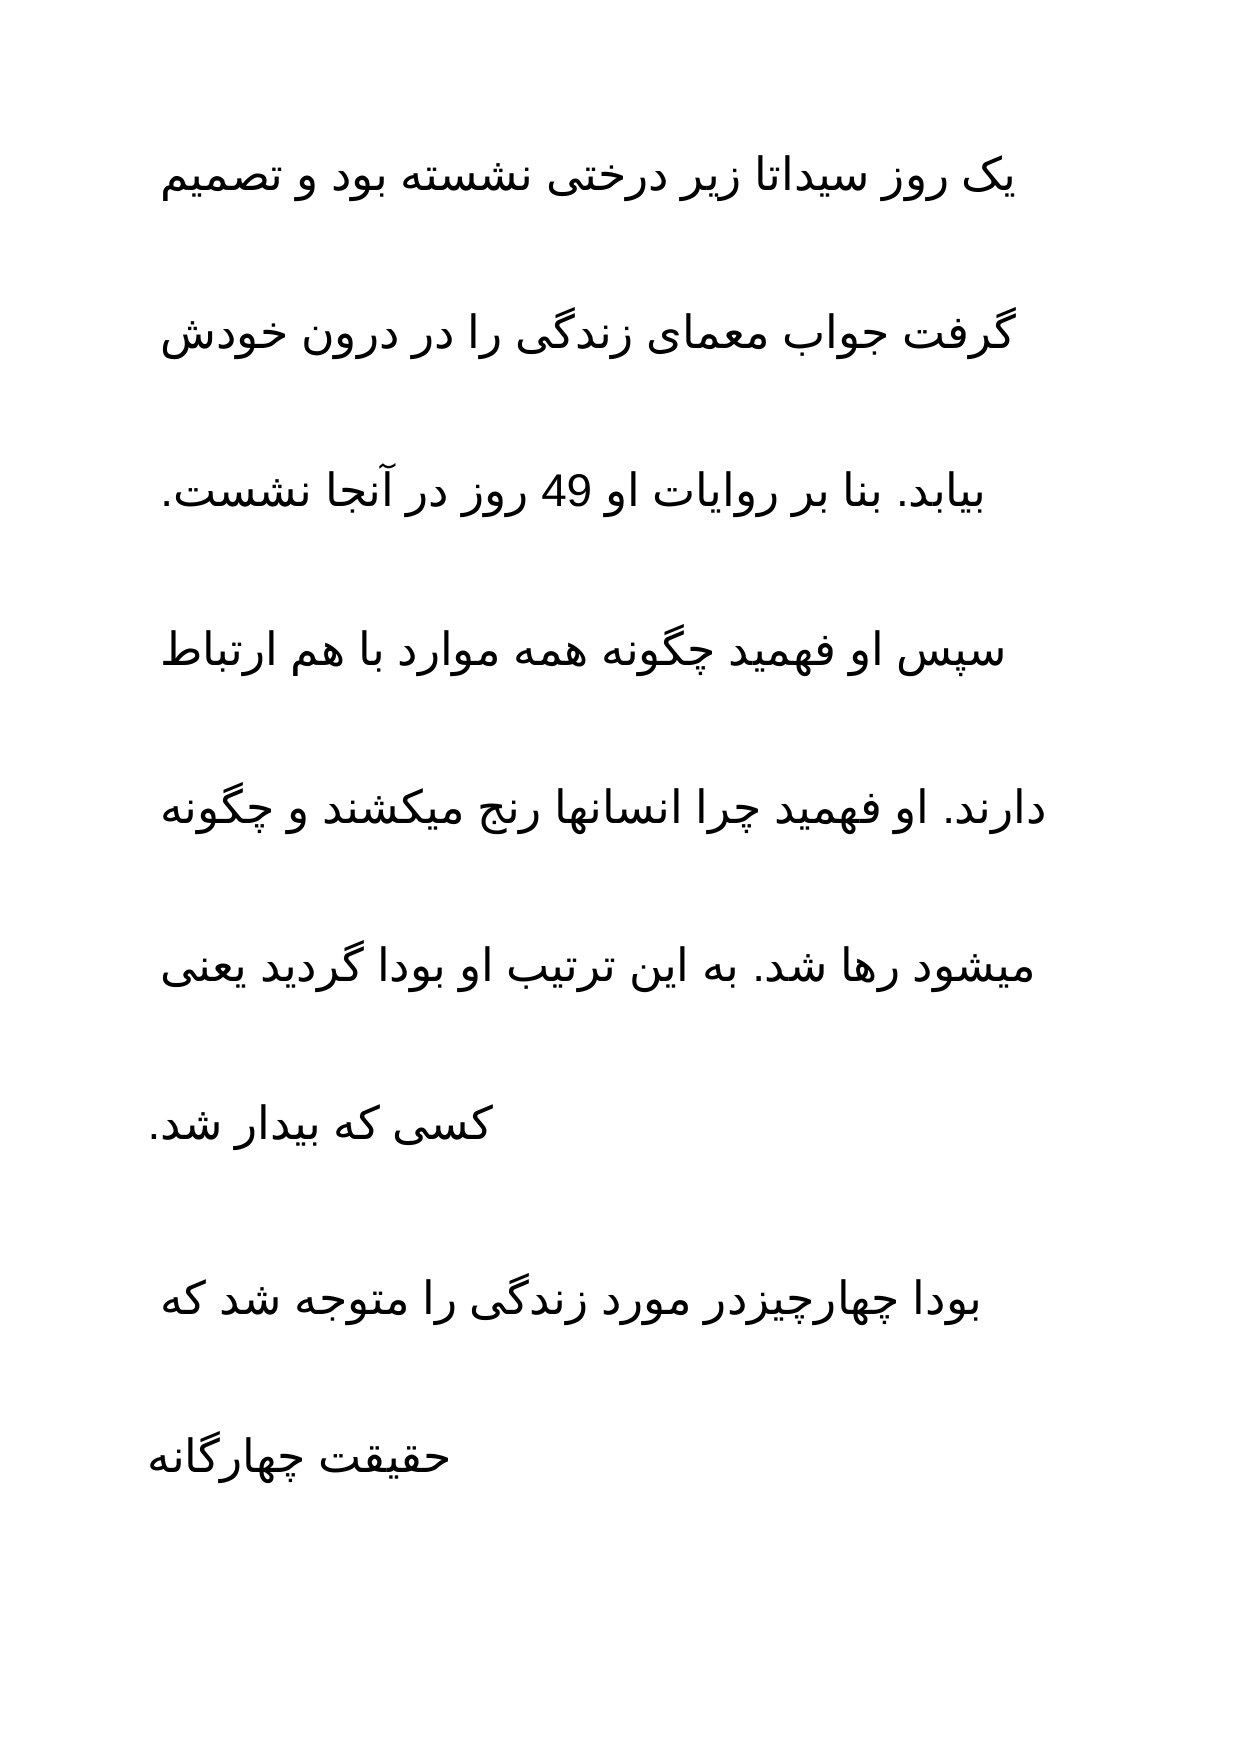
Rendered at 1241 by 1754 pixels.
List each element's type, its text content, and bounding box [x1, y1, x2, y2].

text بودا چهارچیزدر مورد زندگی را متوجه شد که حقیقت چهارگانه [148, 1271, 1093, 1482]
text یک روز سیداتا زیر درختی نشسته بود و تصمیم گرفت جواب معمای زندگی را در درون خودش بیابد. بنا بر روایات او 49 روز در آنجا نشست. سپس او فهمید چگونه همه موارد با هم ارتباط دارند. او فهمید چرا انسانها رنج میکشند و چگونه میشود رها شد. به این ترتیب او بودا گردید یعنی کسی که بیدار شد. [148, 148, 1093, 1149]
